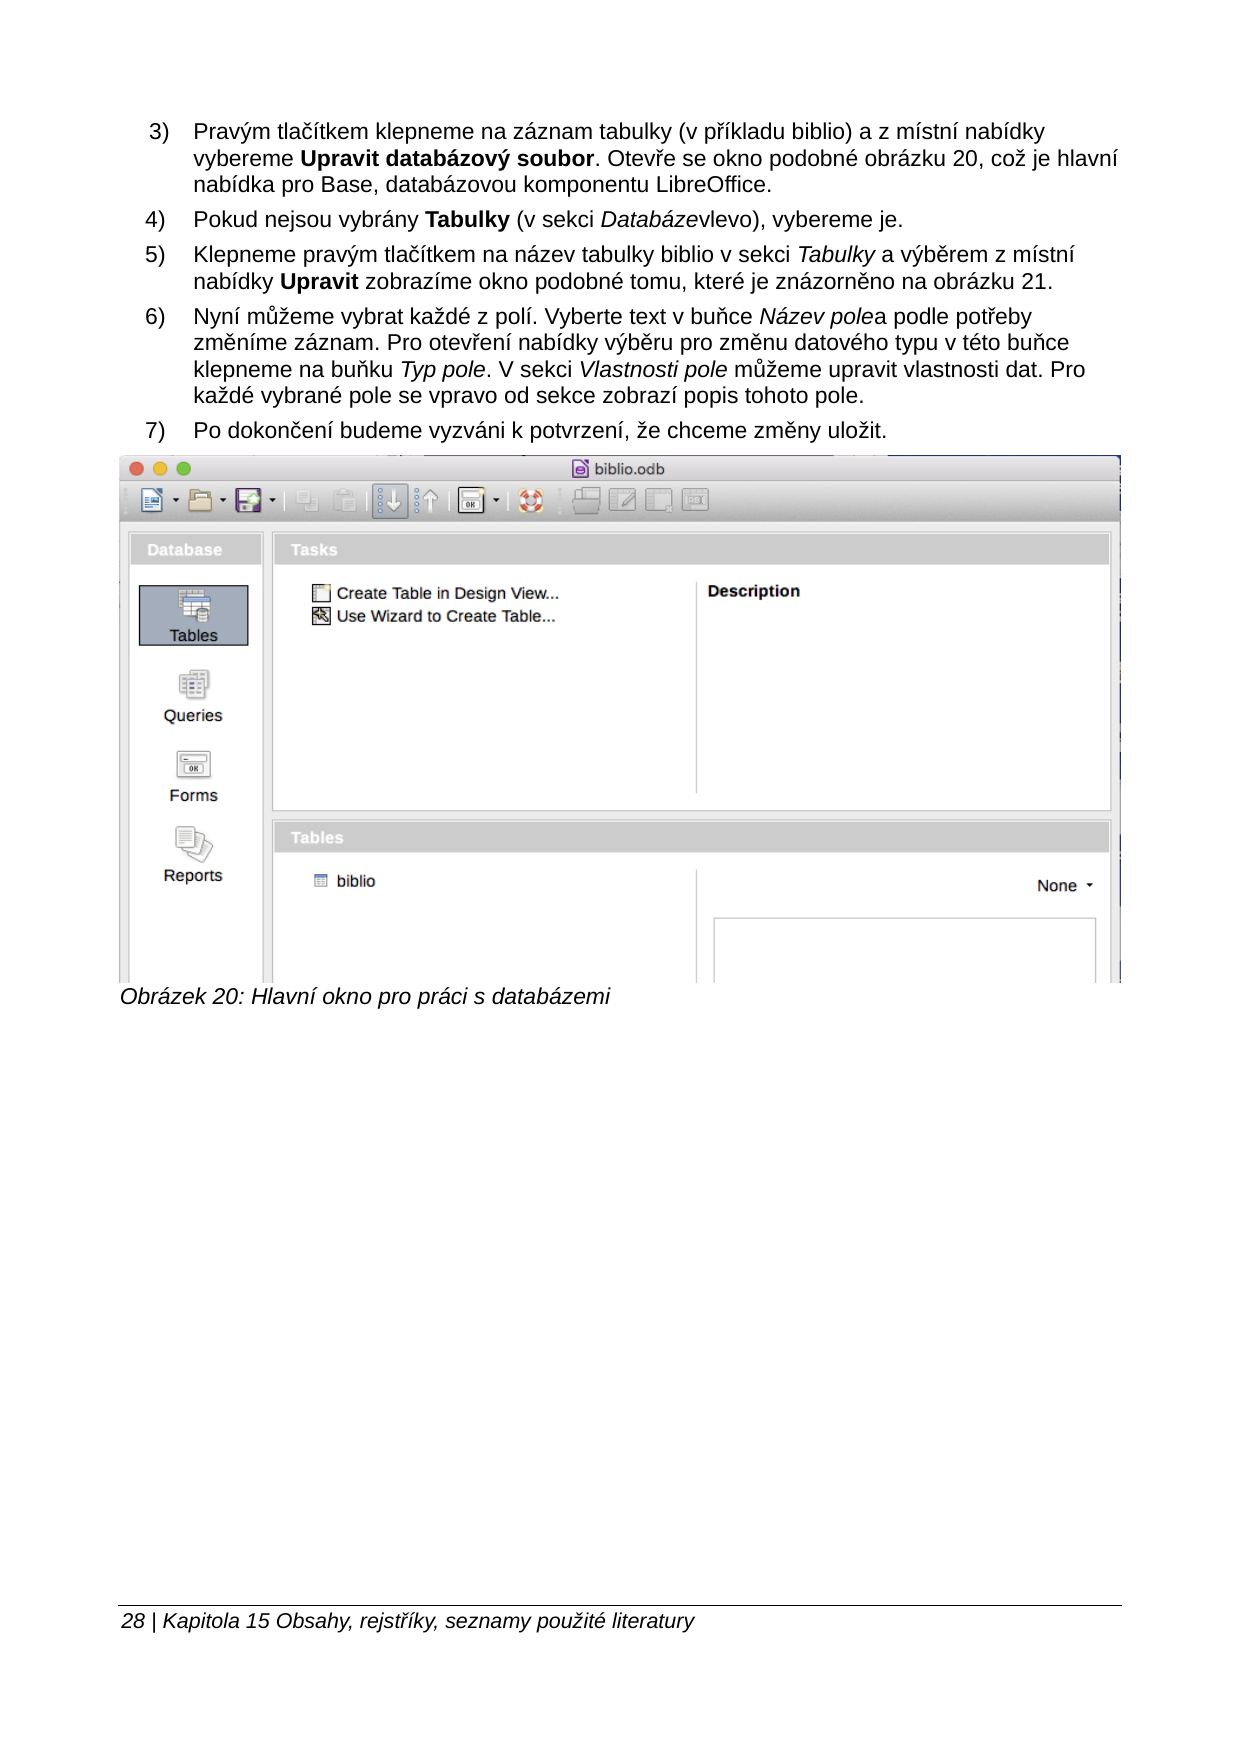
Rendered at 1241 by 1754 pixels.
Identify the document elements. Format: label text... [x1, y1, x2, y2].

list Pravým tlačítkem klepneme na záznam tabulky (v příkladu biblio) a z místní nabídky vybereme Upravit databázový soubor. Otevře se okno podobné obrázku 20, což je hlavní nabídka pro Base, databázovou komponentu LibreOffice. [169, 118, 1122, 197]
list Nyní můžeme vybrat každé z polí. Vyberte text v buňce Název polea podle potřeby změníme záznam. Pro otevření nabídky výběru pro změnu datového typu v této buňce klepneme na buňku Typ pole. V sekci Vlastnosti pole můžeme upravit vlastnosti dat. Pro každé vybrané pole se vpravo od sekce zobrazí popis tohoto pole. [165, 303, 1122, 408]
list Po dokončení budeme vyzváni k potvrzení, že chceme změny uložit. [165, 417, 1122, 443]
picture [119, 455, 1121, 983]
text Obrázek 20: Hlavní okno pro práci s databázemi [119, 983, 1121, 1009]
list Klepneme pravým tlačítkem na název tabulky biblio v sekci Tabulky a výběrem z místní nabídky Upravit zobrazíme okno podobné tomu, které je znázorněno na obrázku 21. [165, 241, 1122, 294]
list Pokud nejsou vybrány Tabulky (v sekci Databázevlevo), vybereme je. [165, 206, 1122, 232]
